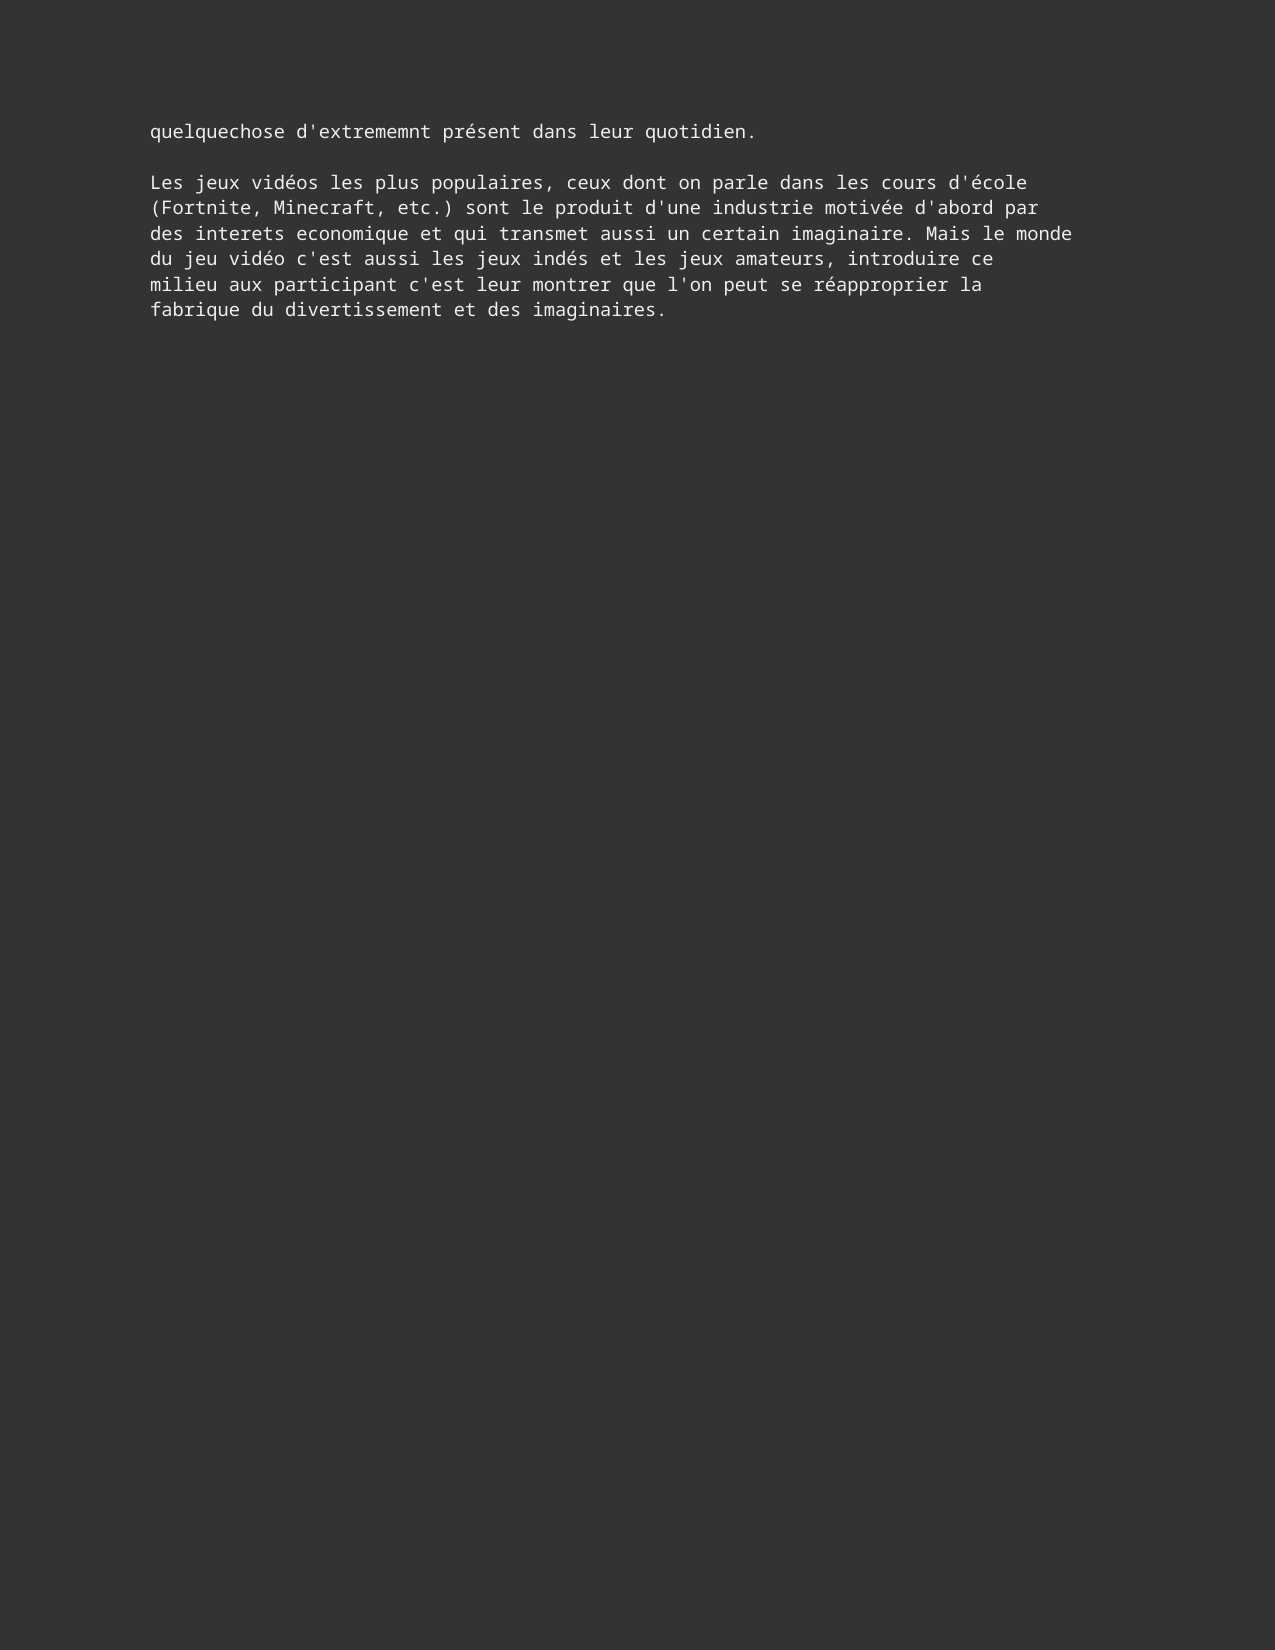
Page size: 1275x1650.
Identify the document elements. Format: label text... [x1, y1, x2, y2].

text du jeu vidéo c'est aussi les jeux indés et les jeux amateurs, introduire ce [150, 246, 1158, 271]
text (Fortnite, Minecraft, etc.) sont le produit d'une industrie motivée d'abord par [150, 195, 1158, 220]
text milieu aux participant c'est leur montrer que l'on peut se réapproprier la [150, 271, 1158, 297]
text des interets economique et qui transmet aussi un certain imaginaire. Mais le monde [150, 220, 1158, 246]
text Les jeux vidéos les plus populaires, ceux dont on parle dans les cours d'école [150, 169, 1158, 195]
text fabrique du divertissement et des imaginaires. [150, 297, 1158, 322]
text quelquechose d'extrememnt présent dans leur quotidien. [150, 118, 1158, 144]
